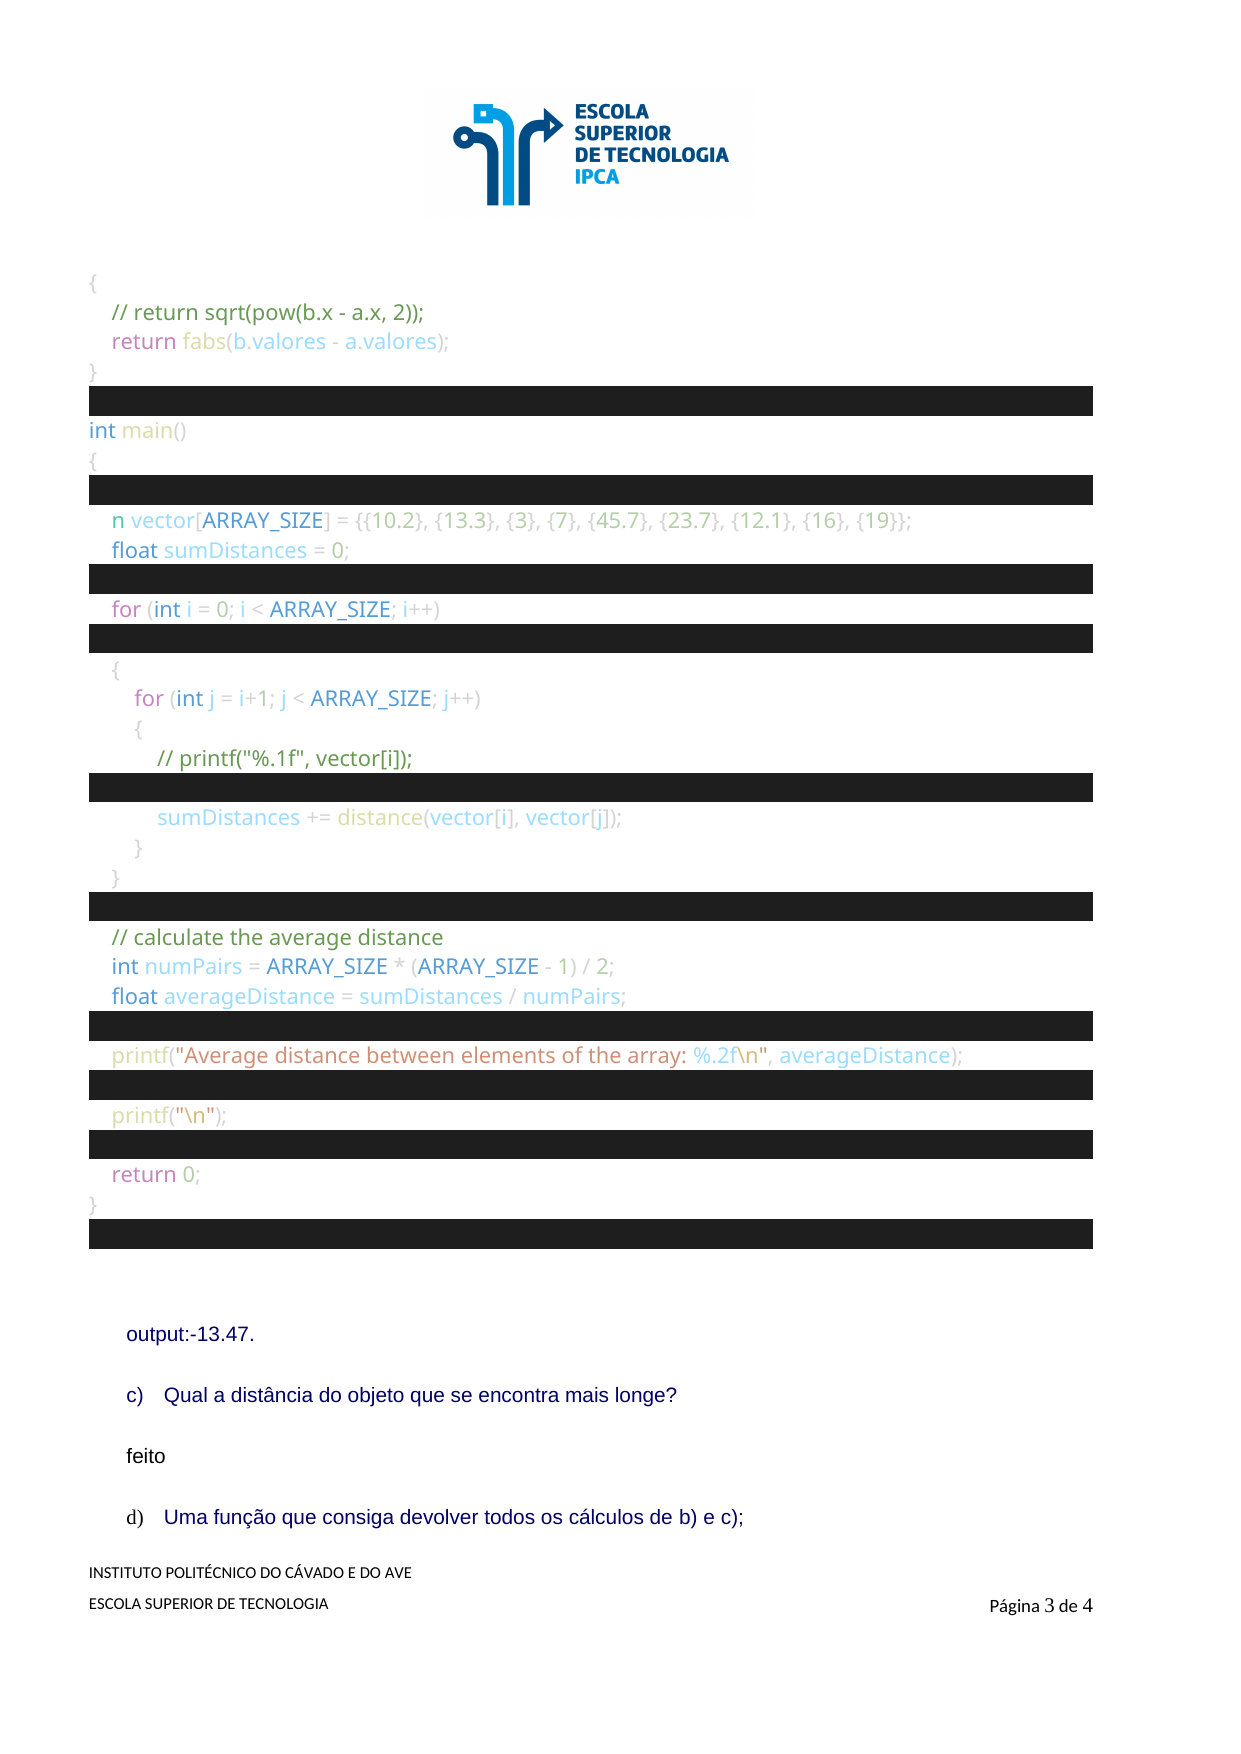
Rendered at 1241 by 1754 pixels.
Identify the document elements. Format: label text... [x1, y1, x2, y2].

text n vector[ARRAY_SIZE] = {{10.2}, {13.3}, {3}, {7}, {45.7}, {23.7}, {12.1}, {16}, {19}}; [89, 505, 1093, 534]
text float sumDistances = 0; [89, 534, 1093, 564]
text for (int i = 0; i < ARRAY_SIZE; i++) [89, 594, 1093, 624]
text } [89, 1189, 1093, 1219]
text { [89, 713, 1093, 743]
text int numPairs = ARRAY_SIZE * (ARRAY_SIZE - 1) / 2; [89, 951, 1093, 981]
text int main() [89, 416, 1093, 445]
picture [424, 88, 758, 219]
text } [89, 862, 1093, 892]
text return fabs(b.valores - a.valores); [89, 326, 1093, 356]
list Uma função que consiga devolver todos os cálculos de b) e c); [126, 1505, 1093, 1529]
text } [89, 356, 1093, 386]
text // calculate the average distance [89, 921, 1093, 951]
text float averageDistance = sumDistances / numPairs; [89, 981, 1093, 1011]
text // return sqrt(pow(b.x - a.x, 2)); [89, 296, 1093, 326]
text return 0; [89, 1159, 1093, 1189]
list Qual a distância do objeto que se encontra mais longe? [126, 1383, 1093, 1407]
text output:-13.47. [126, 1322, 1093, 1346]
text for (int j = i+1; j < ARRAY_SIZE; j++) [89, 683, 1093, 713]
text } [89, 832, 1093, 862]
text { [89, 267, 1093, 296]
text sumDistances += distance(vector[i], vector[j]); [89, 802, 1093, 832]
text printf("\n"); [89, 1100, 1093, 1130]
text { [89, 445, 1093, 475]
text printf("Average distance between elements of the array: %.2f\n", averageDistance); [89, 1041, 1093, 1070]
text // printf("%.1f", vector[i]); [89, 743, 1093, 773]
text feito [126, 1444, 1093, 1468]
text { [89, 653, 1093, 683]
